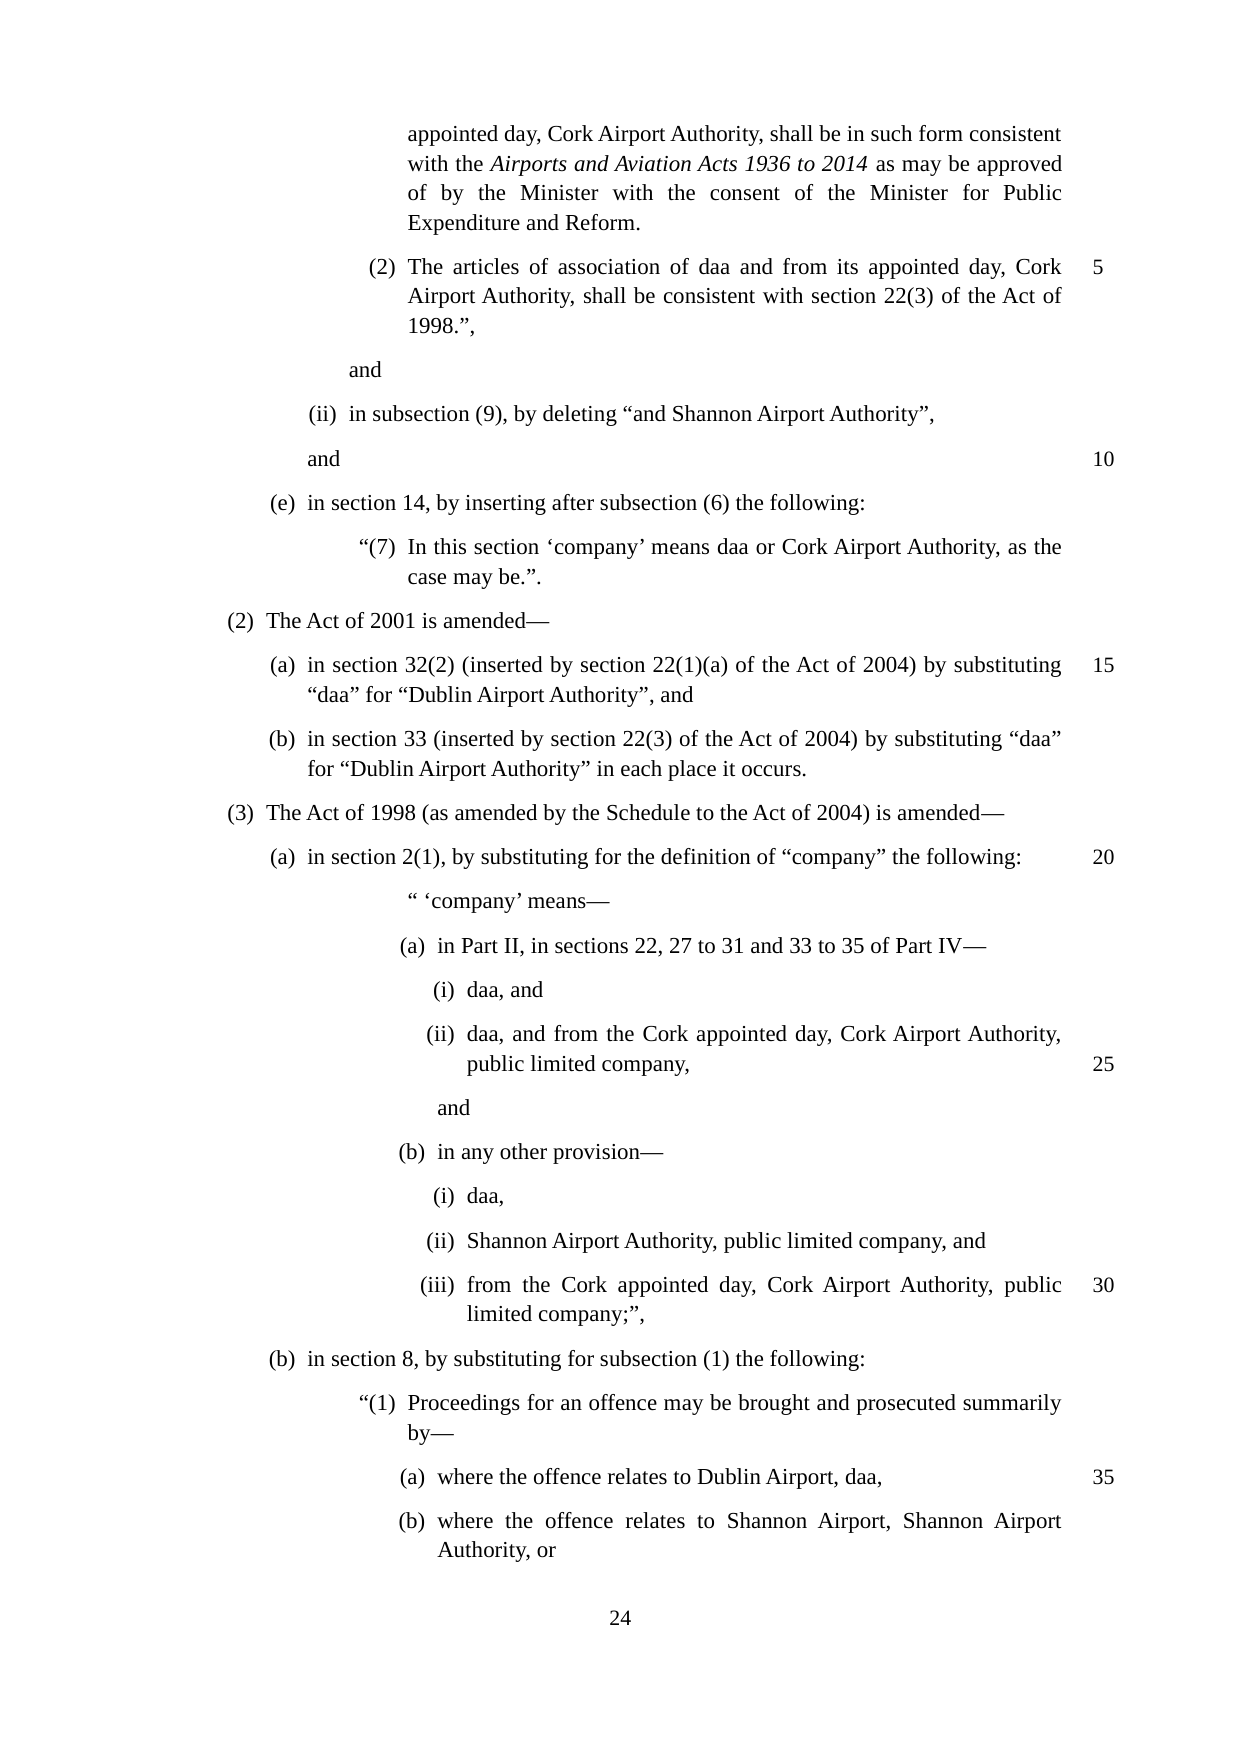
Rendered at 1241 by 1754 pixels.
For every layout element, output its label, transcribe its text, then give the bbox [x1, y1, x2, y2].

text and [177, 354, 1063, 383]
text (b) in section 33 (inserted by section 22(3) of the Act of 2004) by substituting “daa” for “Dublin Airport Authority” in each place it occurs. [177, 723, 1063, 782]
text (i) daa, and [295, 974, 1063, 1003]
text (a) in section 32(2) (inserted by section 22(1)(a) of the Act of 2004) by substituting “daa” for “Dublin Airport Authority”, and [177, 649, 1063, 708]
text (2) The articles of association of daa and from its appointed day, Cork Airport Authority, shall be consistent with section 22(3) of the Act of 1998.”, [319, 251, 1063, 339]
text (3) The Act of 1998 (as amended by the Schedule to the Act of 2004) is amended⁠— [177, 797, 1063, 826]
text “(1) Proceedings for an offence may be brought and prosecuted summarily by⁠— [319, 1387, 1063, 1446]
text (ii) daa, and from the Cork appointed day, Cork Airport Authority, public limited company, [295, 1018, 1063, 1077]
text “(7) In this section ‘company’ means daa or Cork Airport Authority, as the case may be.”. [319, 531, 1063, 590]
text (e) in section 14, by inserting after subsection (6) the following: [177, 487, 1063, 516]
text (iii) from the Cork appointed day, Cork Airport Authority, public limited company;”, [295, 1269, 1063, 1328]
text (a) in section 2(1), by substituting for the definition of “company” the following: [177, 841, 1063, 870]
text and [177, 443, 1063, 472]
text (ii) in subsection (9), by deleting “and Shannon Airport Authority”, [177, 398, 1063, 428]
text appointed day, Cork Airport Authority, shall be in such form consistent with the Airports and Aviation Acts 1936 to 2014 as may be approved of by the Minister with the consent of the Minister for Public Expenditure and Reform. [319, 118, 1063, 236]
text (ii) Shannon Airport Authority, public limited company, and [295, 1224, 1063, 1254]
text “ ‘company’ means⁠— [319, 885, 1063, 915]
text and [307, 1092, 1063, 1121]
text (a) where the offence relates to Dublin Airport, daa, [307, 1461, 1063, 1490]
text (b) in any other provision⁠— [307, 1136, 1063, 1166]
text (a) in Part II, in sections 22, 27 to 31 and 33 to 35 of Part IV⁠— [307, 929, 1063, 959]
text (b) in section 8, by substituting for subsection (1) the following: [177, 1343, 1063, 1372]
text (2) The Act of 2001 is amended⁠— [177, 605, 1063, 634]
text (b) where the offence relates to Shannon Airport, Shannon Airport Authority, or [307, 1505, 1063, 1564]
text (i) daa, [295, 1180, 1063, 1210]
